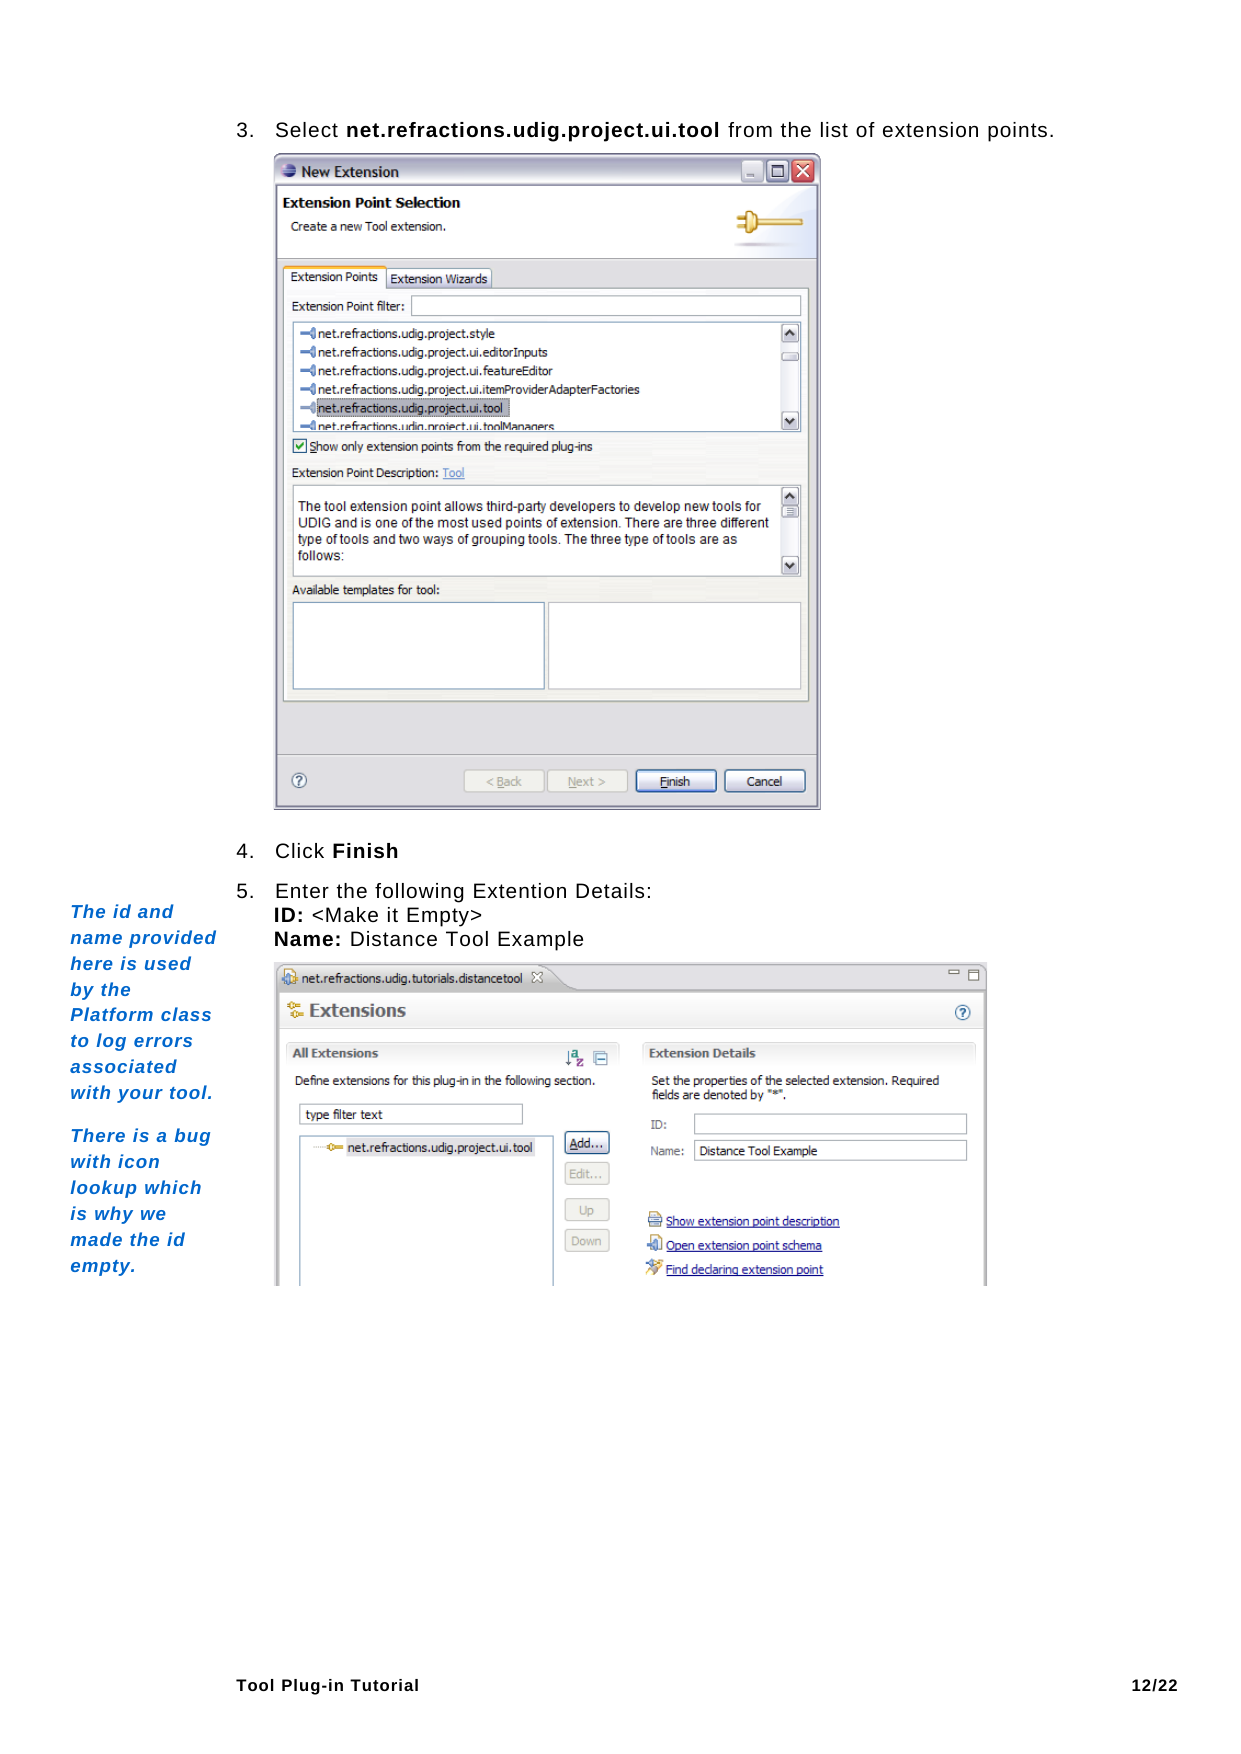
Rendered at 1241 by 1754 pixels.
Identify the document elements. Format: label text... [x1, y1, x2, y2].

list The id and name provided here is used by the Platform class to log errors associated with your tool. [70, 901, 218, 1103]
list There is a bug with icon lookup which is why we made the id empty. [70, 1125, 218, 1276]
list Select net.refractions.udig.project.ui.tool from the list of extension points. [236, 118, 1181, 822]
list Click Finish [236, 838, 1181, 862]
picture [273, 153, 821, 810]
picture [273, 962, 988, 1286]
list Enter the following Extention Details: ID: <Make it Empty> Name: Distance Tool Example [236, 879, 1181, 1297]
